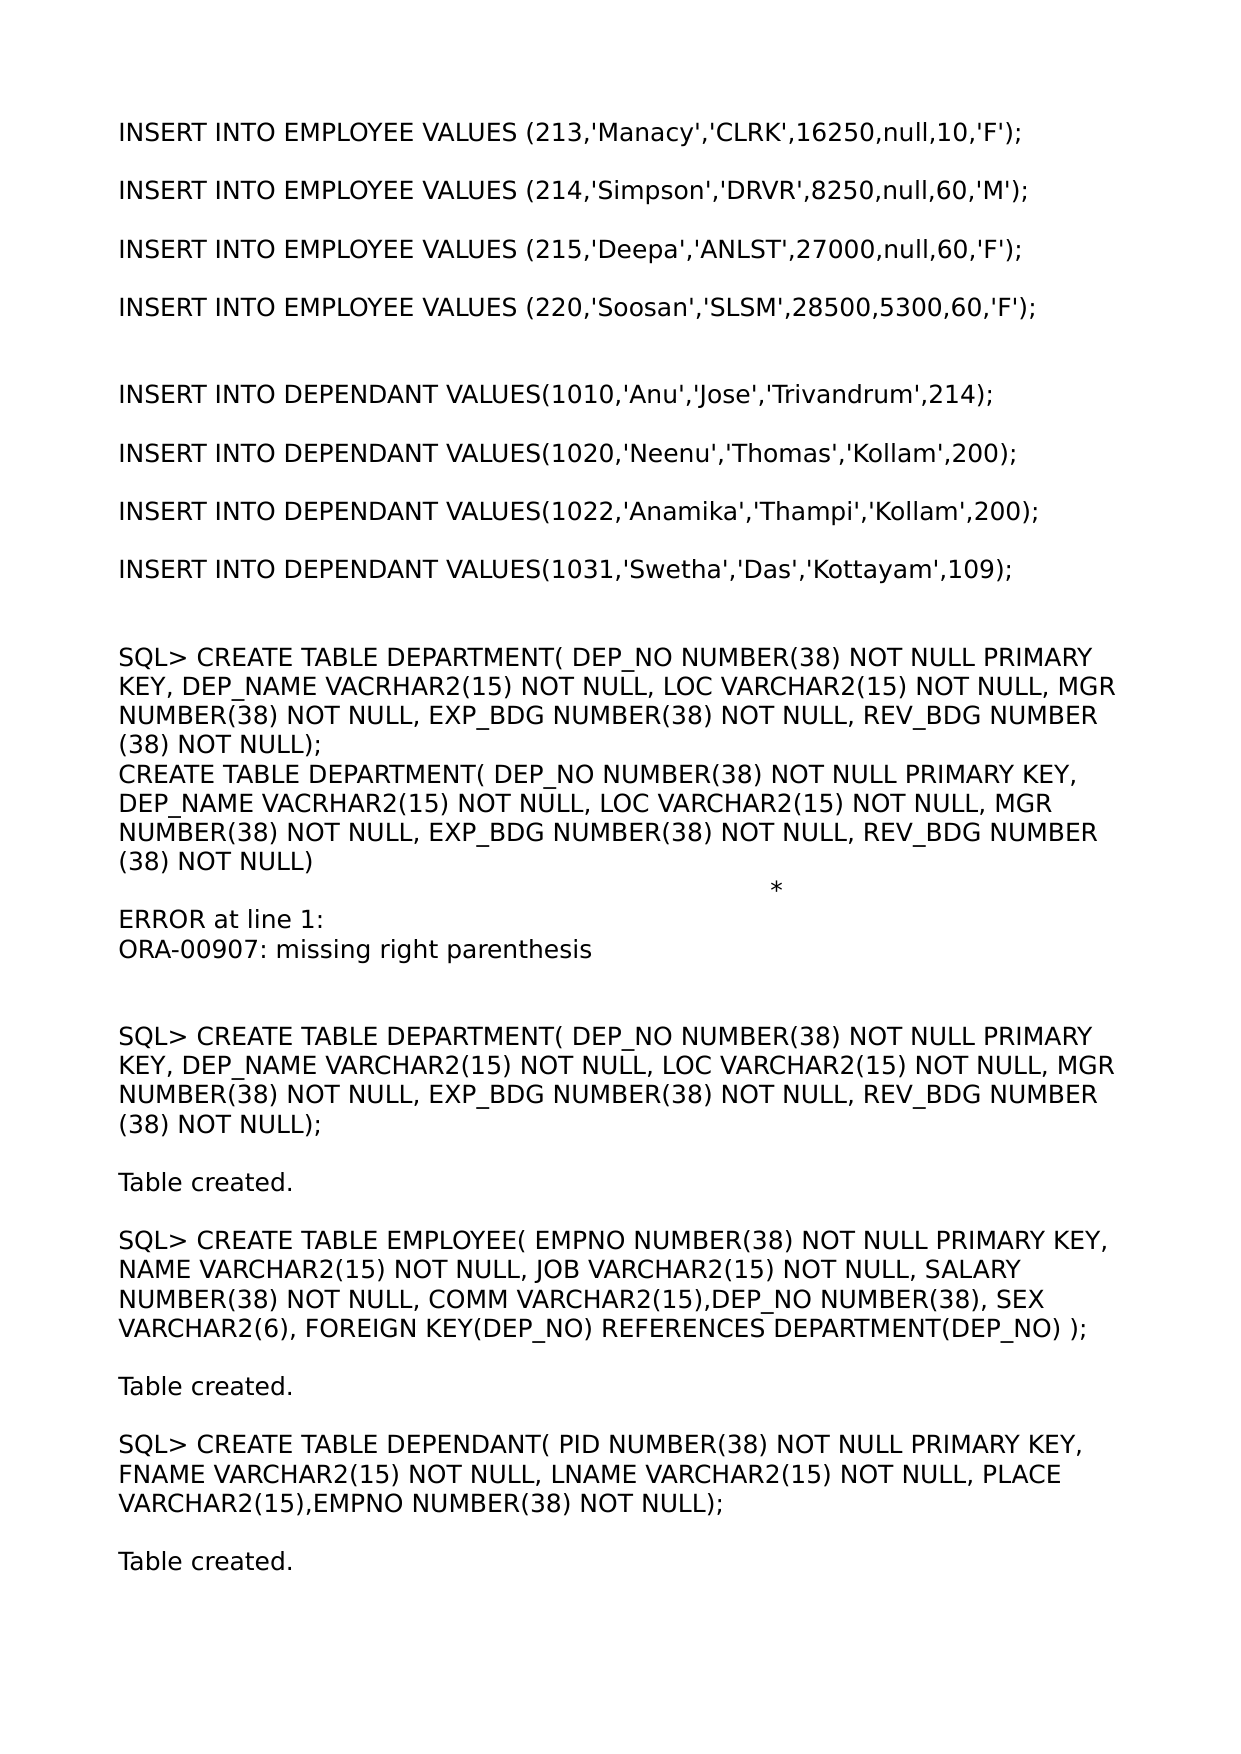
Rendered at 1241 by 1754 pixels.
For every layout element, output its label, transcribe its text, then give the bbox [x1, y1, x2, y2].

text INSERT INTO EMPLOYEE VALUES (213,'Manacy','CLRK',16250,null,10,'F'); [118, 118, 1122, 147]
text INSERT INTO EMPLOYEE VALUES (214,'Simpson','DRVR',8250,null,60,'M'); [118, 176, 1122, 206]
text Table created. [118, 1547, 1122, 1576]
text CREATE TABLE DEPARTMENT( DEP_NO NUMBER(38) NOT NULL PRIMARY KEY, DEP_NAME VACRHAR2(15) NOT NULL, LOC VARCHAR2(15) NOT NULL, MGR NUMBER(38) NOT NULL, EXP_BDG NUMBER(38) NOT NULL, REV_BDG NUMBER (38) NOT NULL) [118, 760, 1122, 876]
text Table created. [118, 1372, 1122, 1401]
text SQL> CREATE TABLE DEPENDANT( PID NUMBER(38) NOT NULL PRIMARY KEY, FNAME VARCHAR2(15) NOT NULL, LNAME VARCHAR2(15) NOT NULL, PLACE VARCHAR2(15),EMPNO NUMBER(38) NOT NULL); [118, 1431, 1122, 1518]
text INSERT INTO EMPLOYEE VALUES (215,'Deepa','ANLST',27000,null,60,'F'); [118, 235, 1122, 264]
text ORA-00907: missing right parenthesis [118, 935, 1122, 964]
text SQL> CREATE TABLE DEPARTMENT( DEP_NO NUMBER(38) NOT NULL PRIMARY KEY, DEP_NAME VACRHAR2(15) NOT NULL, LOC VARCHAR2(15) NOT NULL, MGR NUMBER(38) NOT NULL, EXP_BDG NUMBER(38) NOT NULL, REV_BDG NUMBER (38) NOT NULL); [118, 643, 1122, 760]
text * [118, 876, 1122, 906]
text INSERT INTO DEPENDANT VALUES(1022,'Anamika','Thampi','Kollam',200); [118, 497, 1122, 526]
text ERROR at line 1: [118, 906, 1122, 935]
text INSERT INTO DEPENDANT VALUES(1031,'Swetha','Das','Kottayam',109); [118, 556, 1122, 585]
text INSERT INTO EMPLOYEE VALUES (220,'Soosan','SLSM',28500,5300,60,'F'); [118, 293, 1122, 322]
text SQL> CREATE TABLE EMPLOYEE( EMPNO NUMBER(38) NOT NULL PRIMARY KEY, NAME VARCHAR2(15) NOT NULL, JOB VARCHAR2(15) NOT NULL, SALARY NUMBER(38) NOT NULL, COMM VARCHAR2(15),DEP_NO NUMBER(38), SEX VARCHAR2(6), FOREIGN KEY(DEP_NO) REFERENCES DEPARTMENT(DEP_NO) ); [118, 1226, 1122, 1343]
text INSERT INTO DEPENDANT VALUES(1020,'Neenu','Thomas','Kollam',200); [118, 439, 1122, 468]
text SQL> CREATE TABLE DEPARTMENT( DEP_NO NUMBER(38) NOT NULL PRIMARY KEY, DEP_NAME VARCHAR2(15) NOT NULL, LOC VARCHAR2(15) NOT NULL, MGR NUMBER(38) NOT NULL, EXP_BDG NUMBER(38) NOT NULL, REV_BDG NUMBER (38) NOT NULL); [118, 1022, 1122, 1139]
text Table created. [118, 1168, 1122, 1197]
text INSERT INTO DEPENDANT VALUES(1010,'Anu','Jose','Trivandrum',214); [118, 381, 1122, 410]
